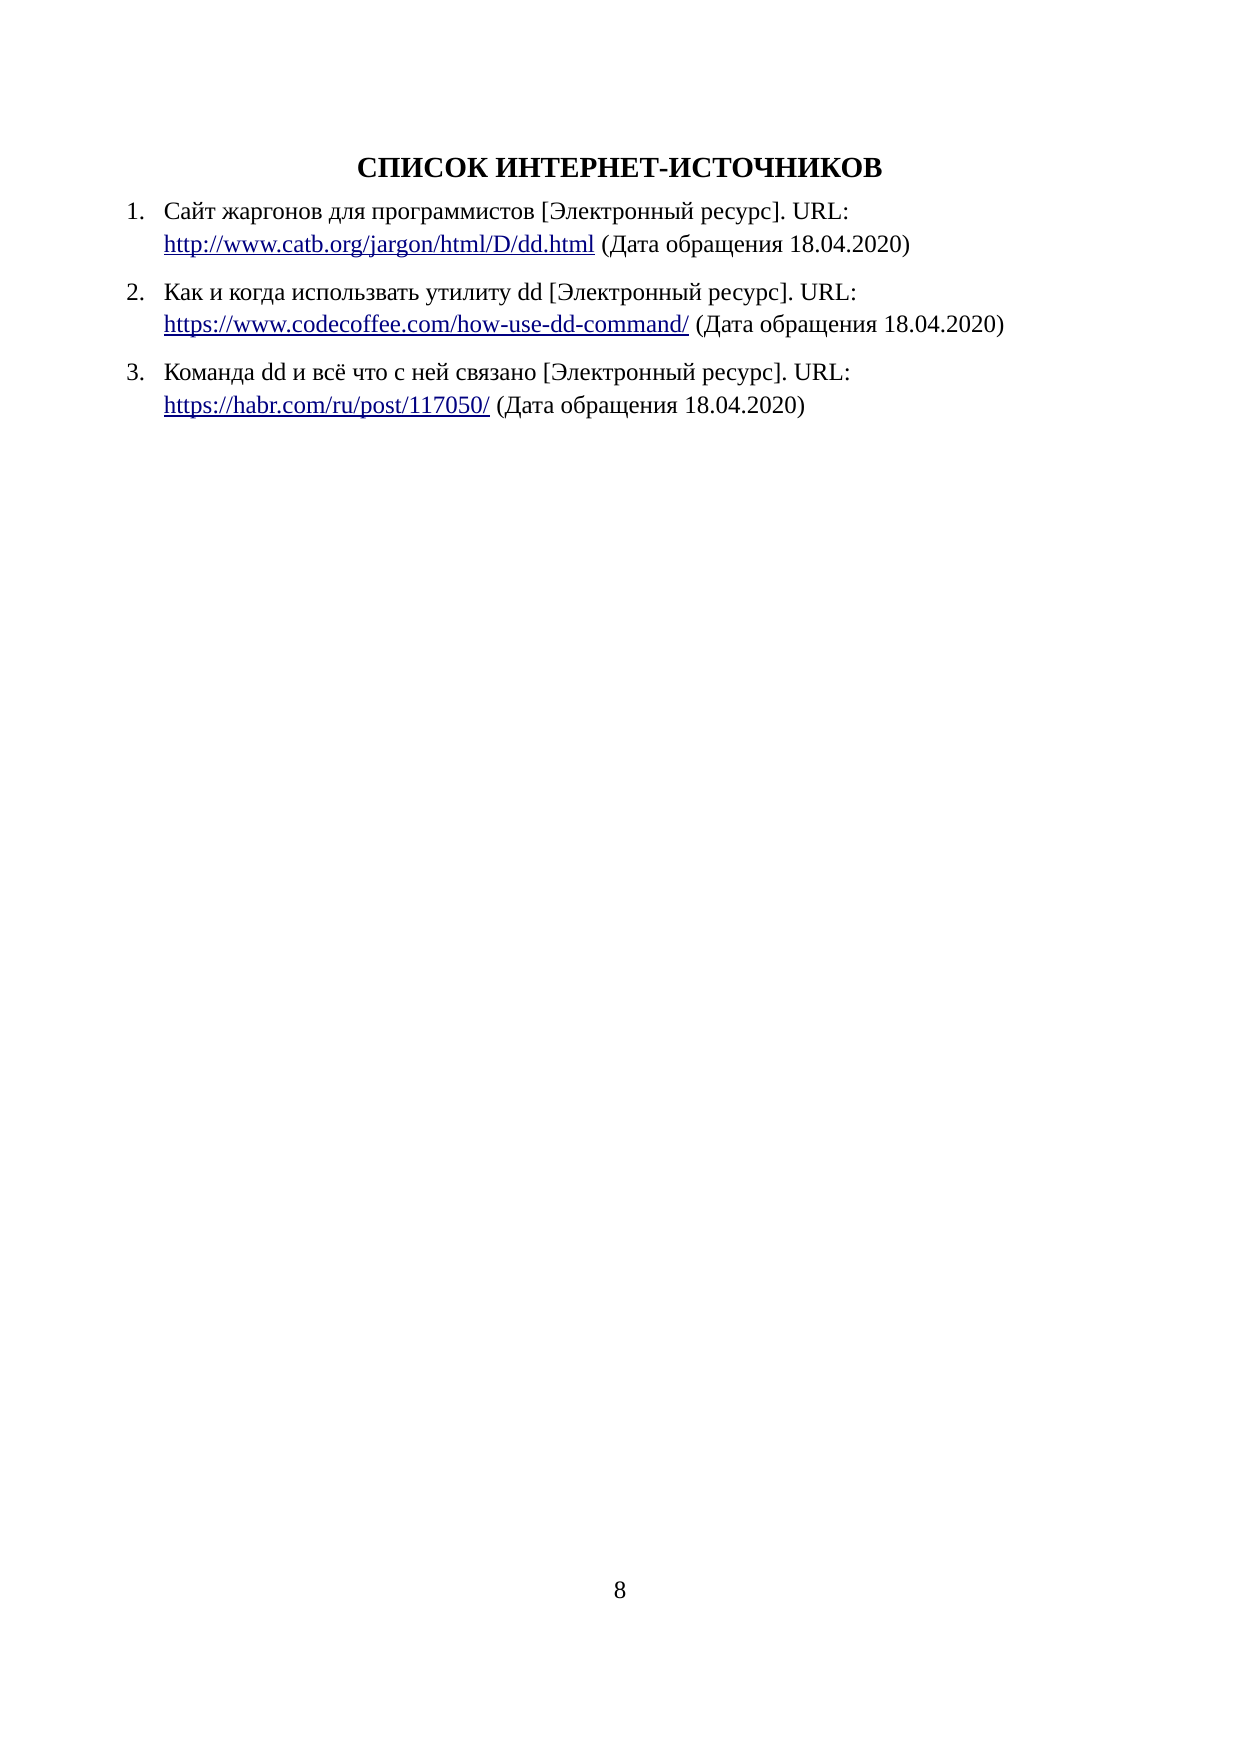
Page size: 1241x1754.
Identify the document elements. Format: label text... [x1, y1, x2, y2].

list Сайт жаргонов для программистов [Электронный ресурс]. URL: http://www.catb.org/jargon/html/D/dd.html (Дата обращения 18.04.2020) [126, 196, 1151, 258]
subtitle Список интернет-источников [88, 150, 1151, 183]
list Как и когда использвать утилиту dd [Электронный ресурс]. URL: https://www.codecoffee.com/how-use-dd-command/ (Дата обращения 18.04.2020) [126, 277, 1151, 338]
list Команда dd и всё что с ней связано [Электронный ресурс]. URL: https://habr.com/ru/post/117050/ (Дата обращения 18.04.2020) [126, 357, 1151, 419]
